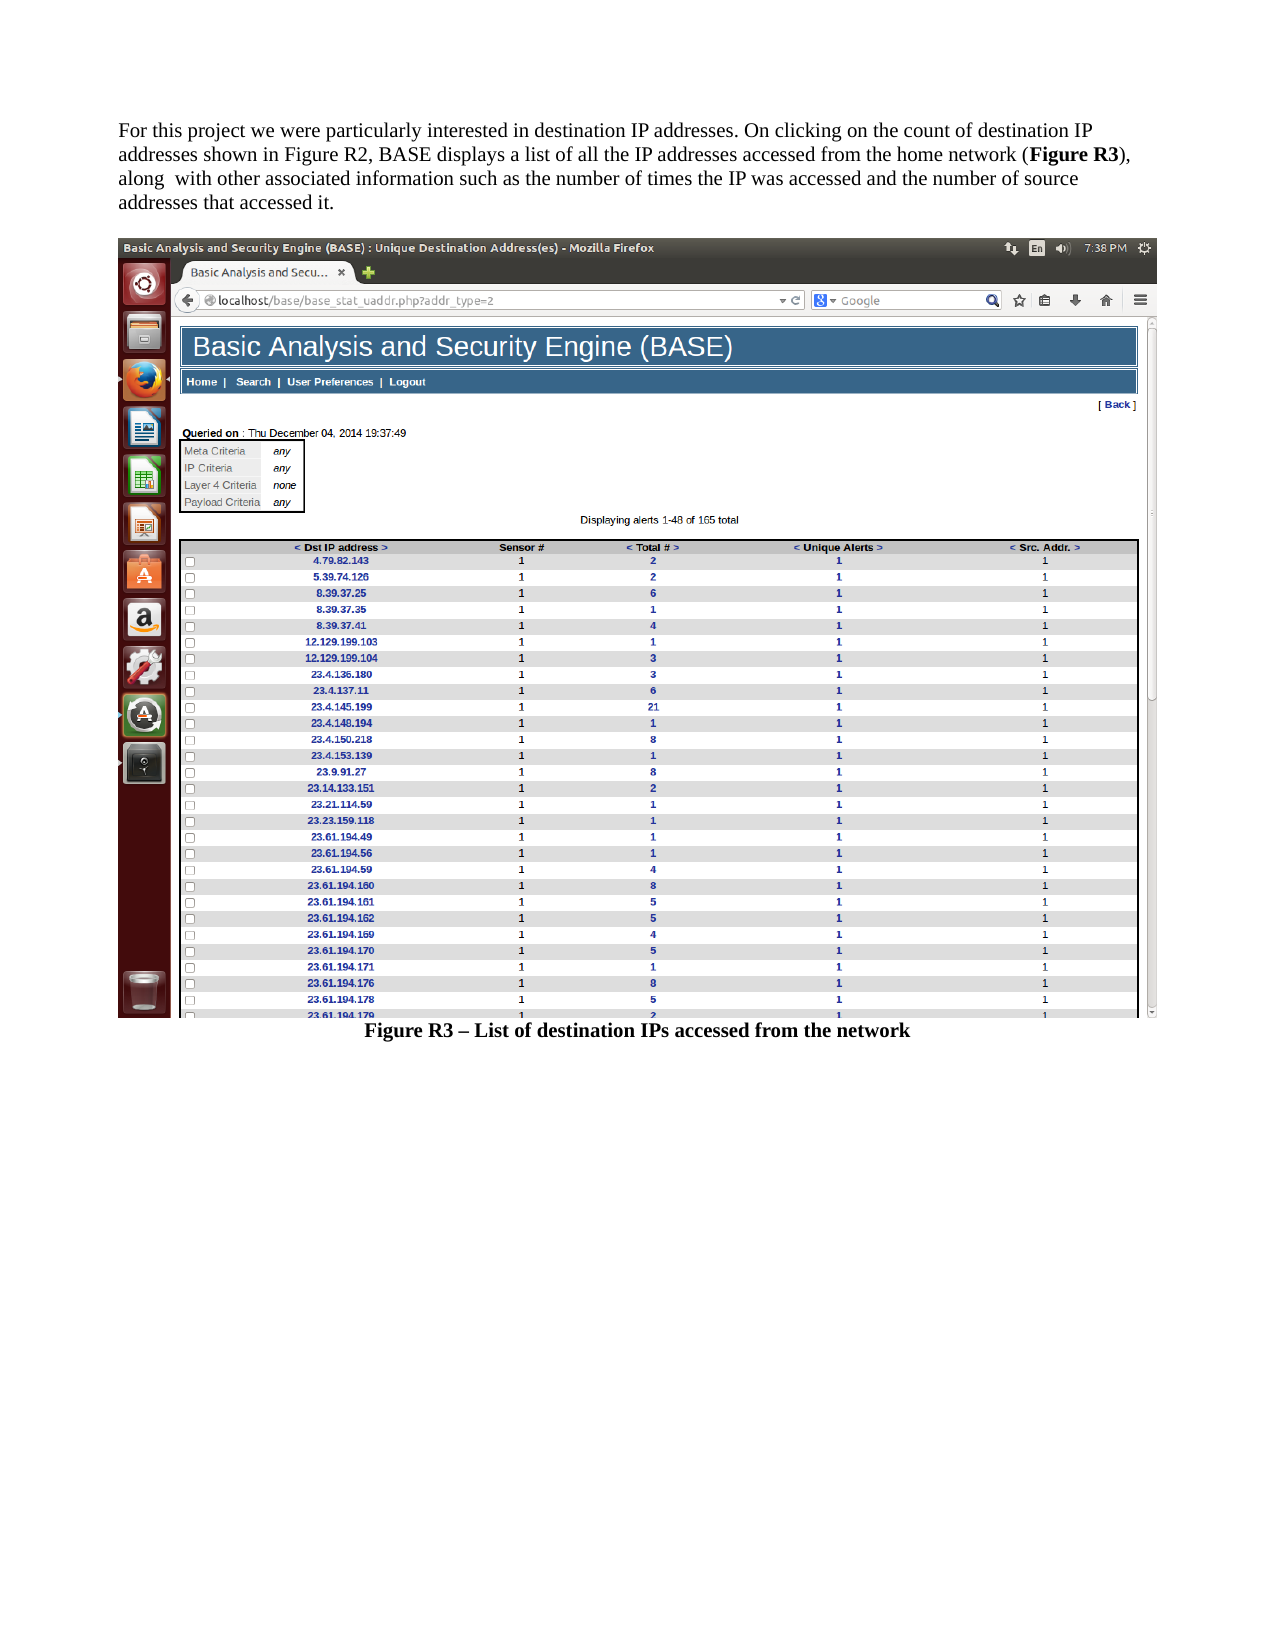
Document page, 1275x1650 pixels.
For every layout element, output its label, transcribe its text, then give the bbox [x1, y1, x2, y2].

text Figure R3 – List of destination IPs accessed from the network [118, 1018, 1157, 1042]
picture [118, 238, 1157, 1018]
text For this project we were particularly interested in destination IP addresses. On clicking on the count of destination IP addresses shown in Figure R2, BASE displays a list of all the IP addresses accessed from the home network (Figure R3), along with other associated information such as the number of times the IP was accessed and the number of source addresses that accessed it. [118, 118, 1157, 214]
